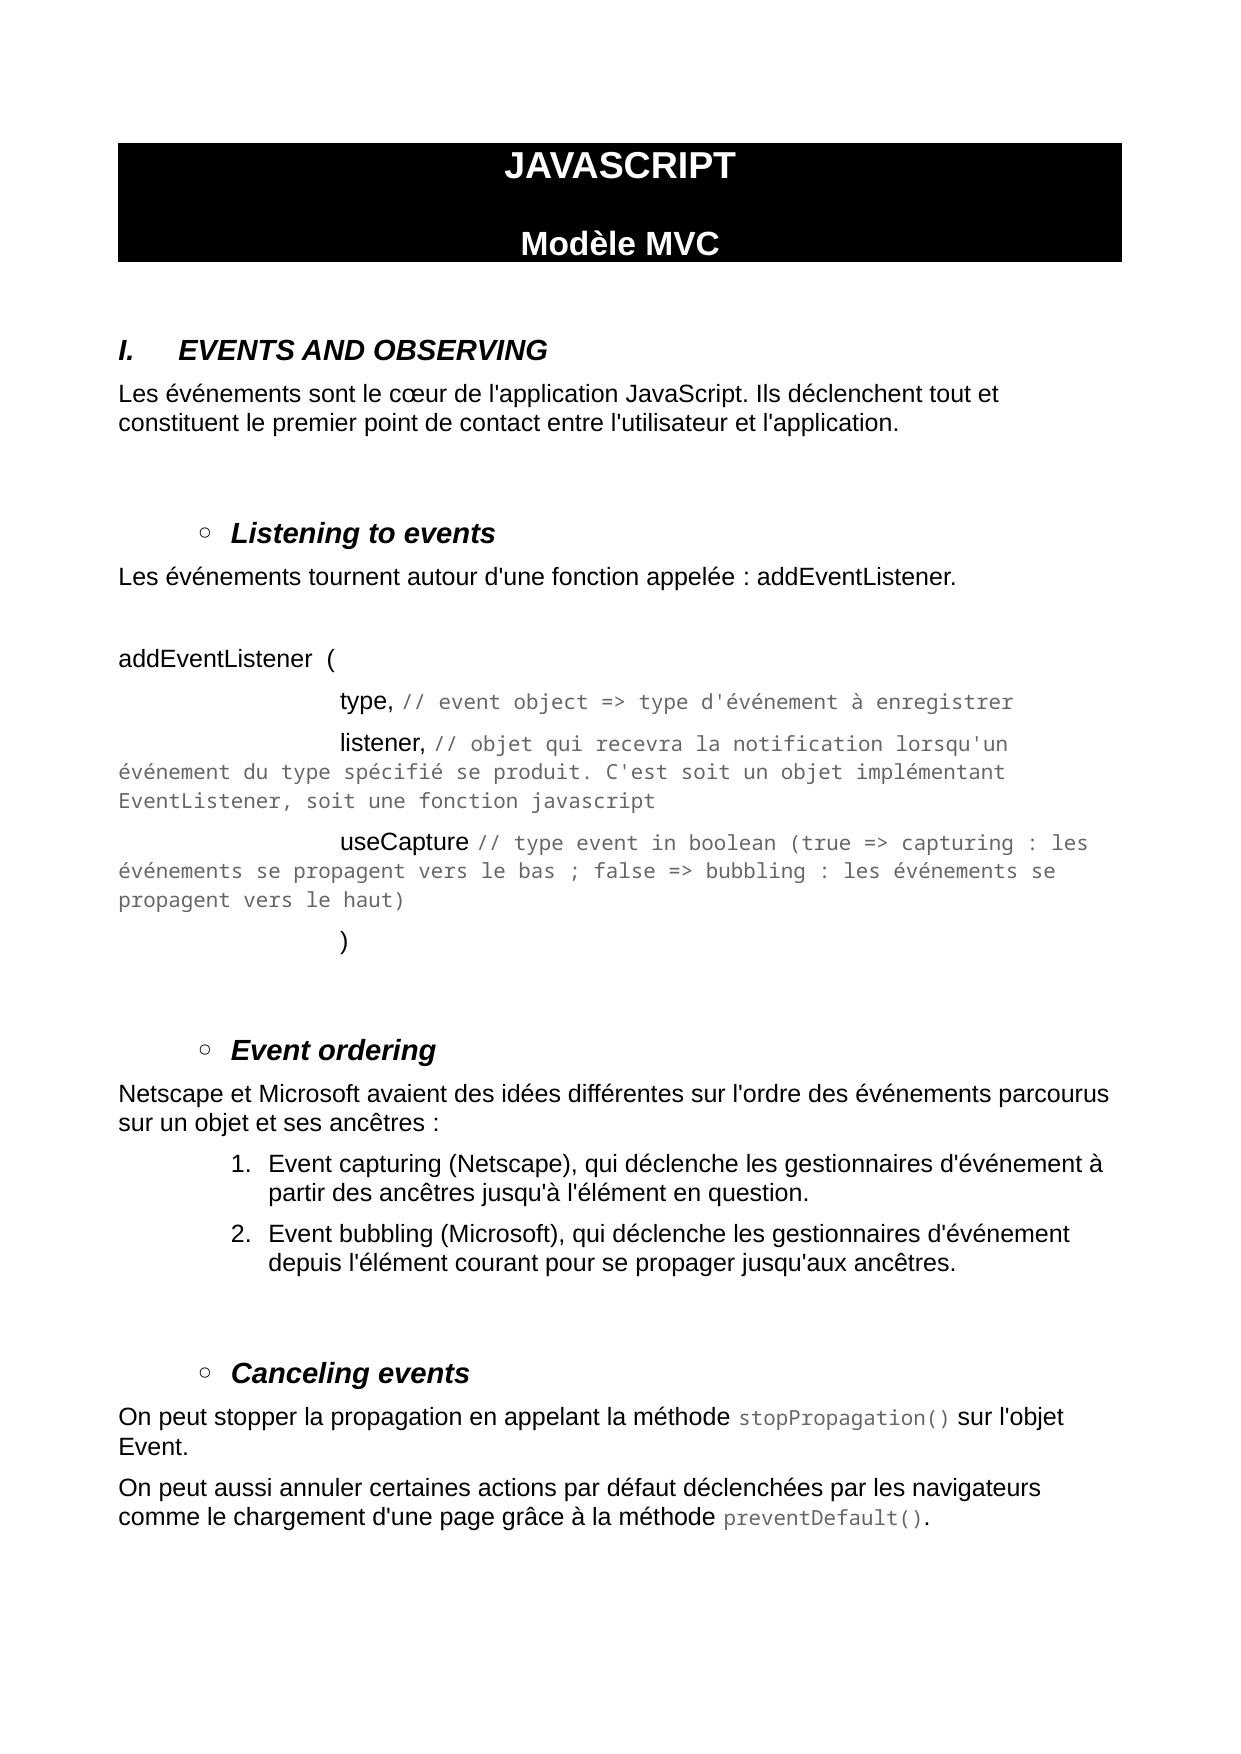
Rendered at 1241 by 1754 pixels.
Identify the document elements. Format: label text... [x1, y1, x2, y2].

subtitle JAVASCRIPT [118, 143, 1122, 186]
text addEventListener ( [118, 644, 1122, 673]
list Event bubbling (Microsoft), qui déclenche les gestionnaires d'événement depuis l'élément courant pour se propager jusqu'aux ancêtres. [231, 1219, 1122, 1277]
subtitle EVENTS AND OBSERVING [118, 333, 1122, 367]
text type, // event object => type d'événement à enregistrer [118, 686, 1122, 715]
subtitle Canceling events [193, 1356, 1122, 1389]
subtitle Listening to events [193, 516, 1122, 549]
subtitle Modèle MVC [118, 224, 1122, 262]
text listener, // objet qui recevra la notification lorsqu'un événement du type spécifié se produit. C'est soit un objet implémentant EventListener, soit une fonction javascript [118, 728, 1122, 814]
subtitle Event ordering [193, 1033, 1122, 1067]
list Event capturing (Netscape), qui déclenche les gestionnaires d'événement à partir des ancêtres jusqu'à l'élément en question. [231, 1149, 1122, 1207]
text On peut aussi annuler certaines actions par défaut déclenchées par les navigateurs comme le chargement d'une page grâce à la méthode preventDefault(). [118, 1473, 1122, 1531]
text Netscape et Microsoft avaient des idées différentes sur l'ordre des événements parcourus sur un objet et ses ancêtres : [118, 1079, 1122, 1137]
text On peut stopper la propagation en appelant la méthode stopPropagation() sur l'objet Event. [118, 1402, 1122, 1460]
text ) [118, 926, 1122, 954]
text Les événements tournent autour d'une fonction appelée : addEventListener. [118, 562, 1122, 591]
text Les événements sont le cœur de l'application JavaScript. Ils déclenchent tout et constituent le premier point de contact entre l'utilisateur et l'application. [118, 379, 1122, 437]
text useCapture // type event in boolean (true => capturing : les événements se propagent vers le bas ; false => bubbling : les événements se propagent vers le haut) [118, 827, 1122, 913]
